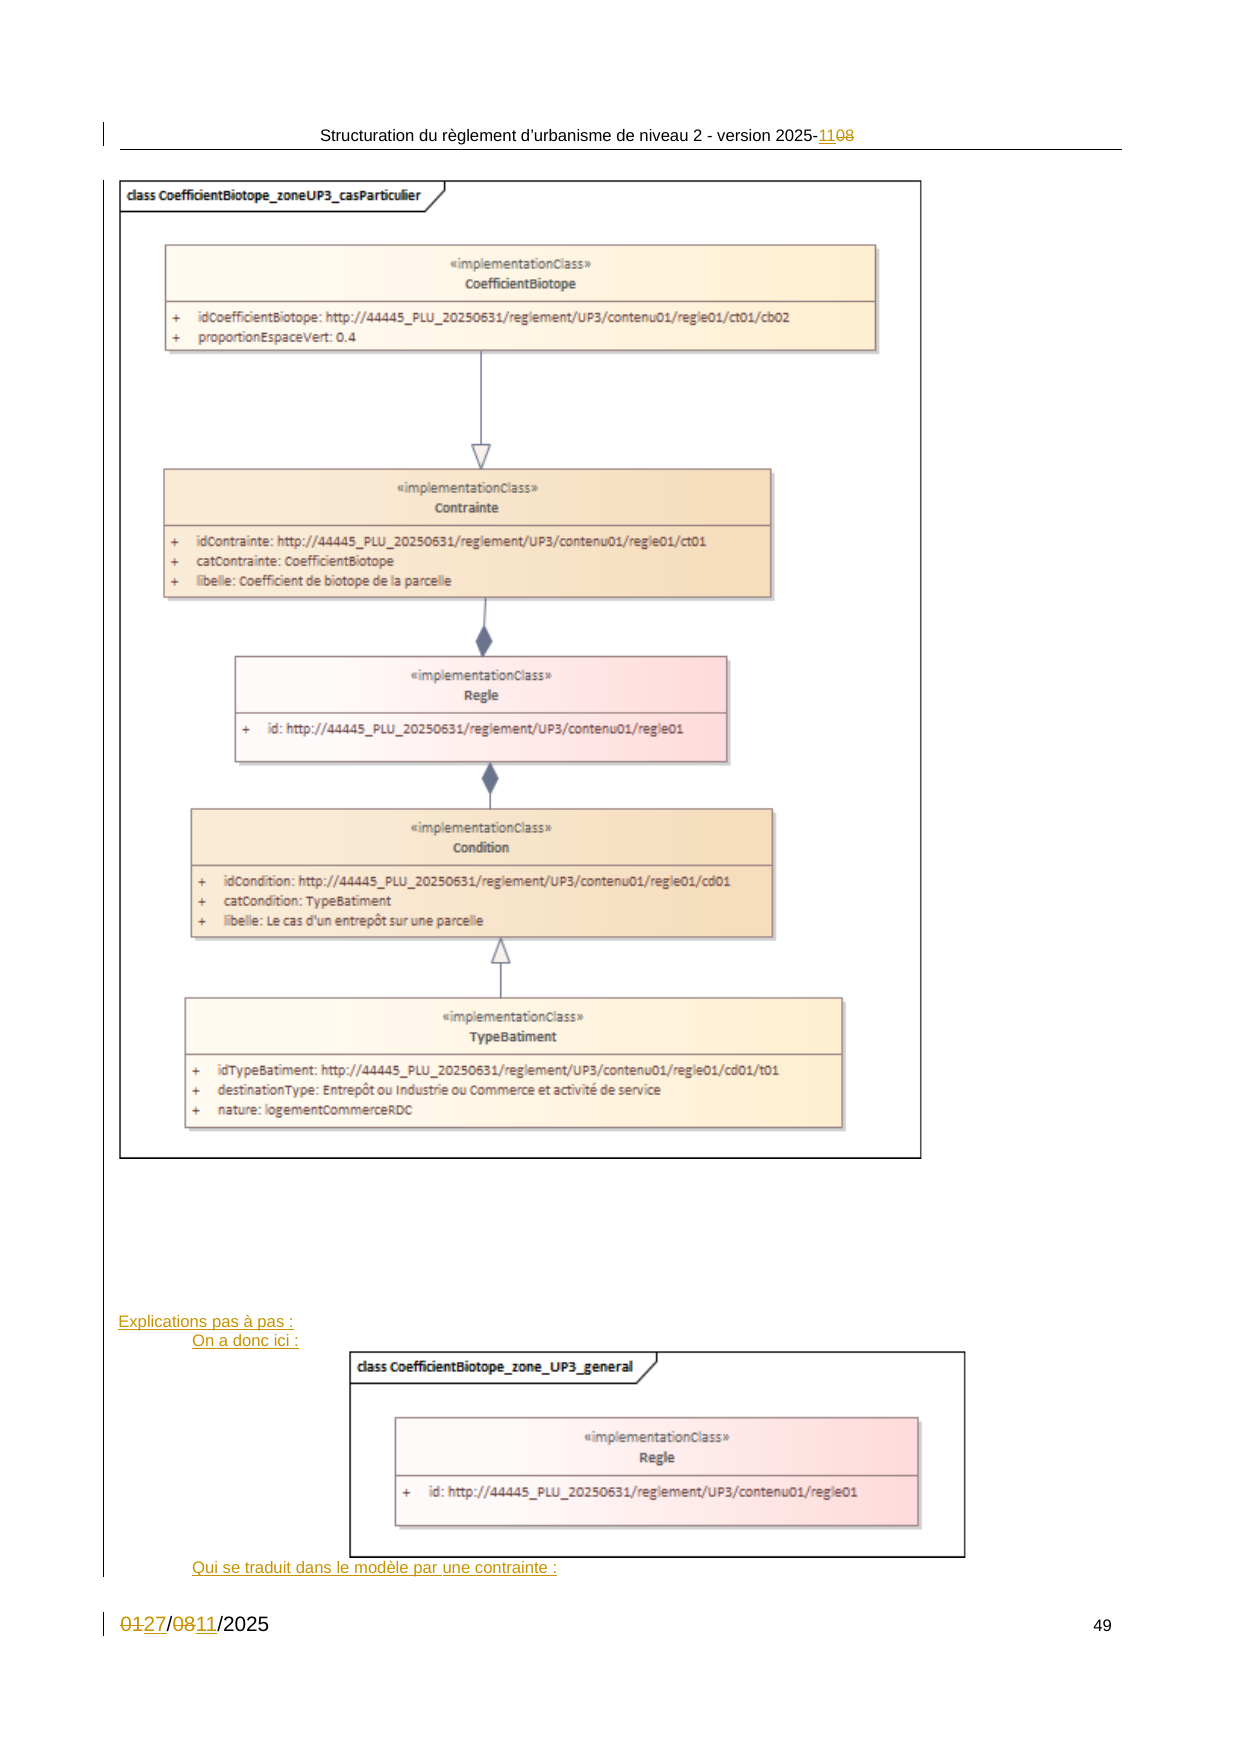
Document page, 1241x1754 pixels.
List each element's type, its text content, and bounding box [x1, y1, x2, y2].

text Qui se traduit dans le modèle par une contrainte : [192, 1558, 1122, 1577]
text On a donc ici : [192, 1331, 1122, 1350]
picture [118, 179, 922, 1159]
picture [348, 1350, 966, 1558]
text Explications pas à pas : [118, 1312, 1122, 1331]
